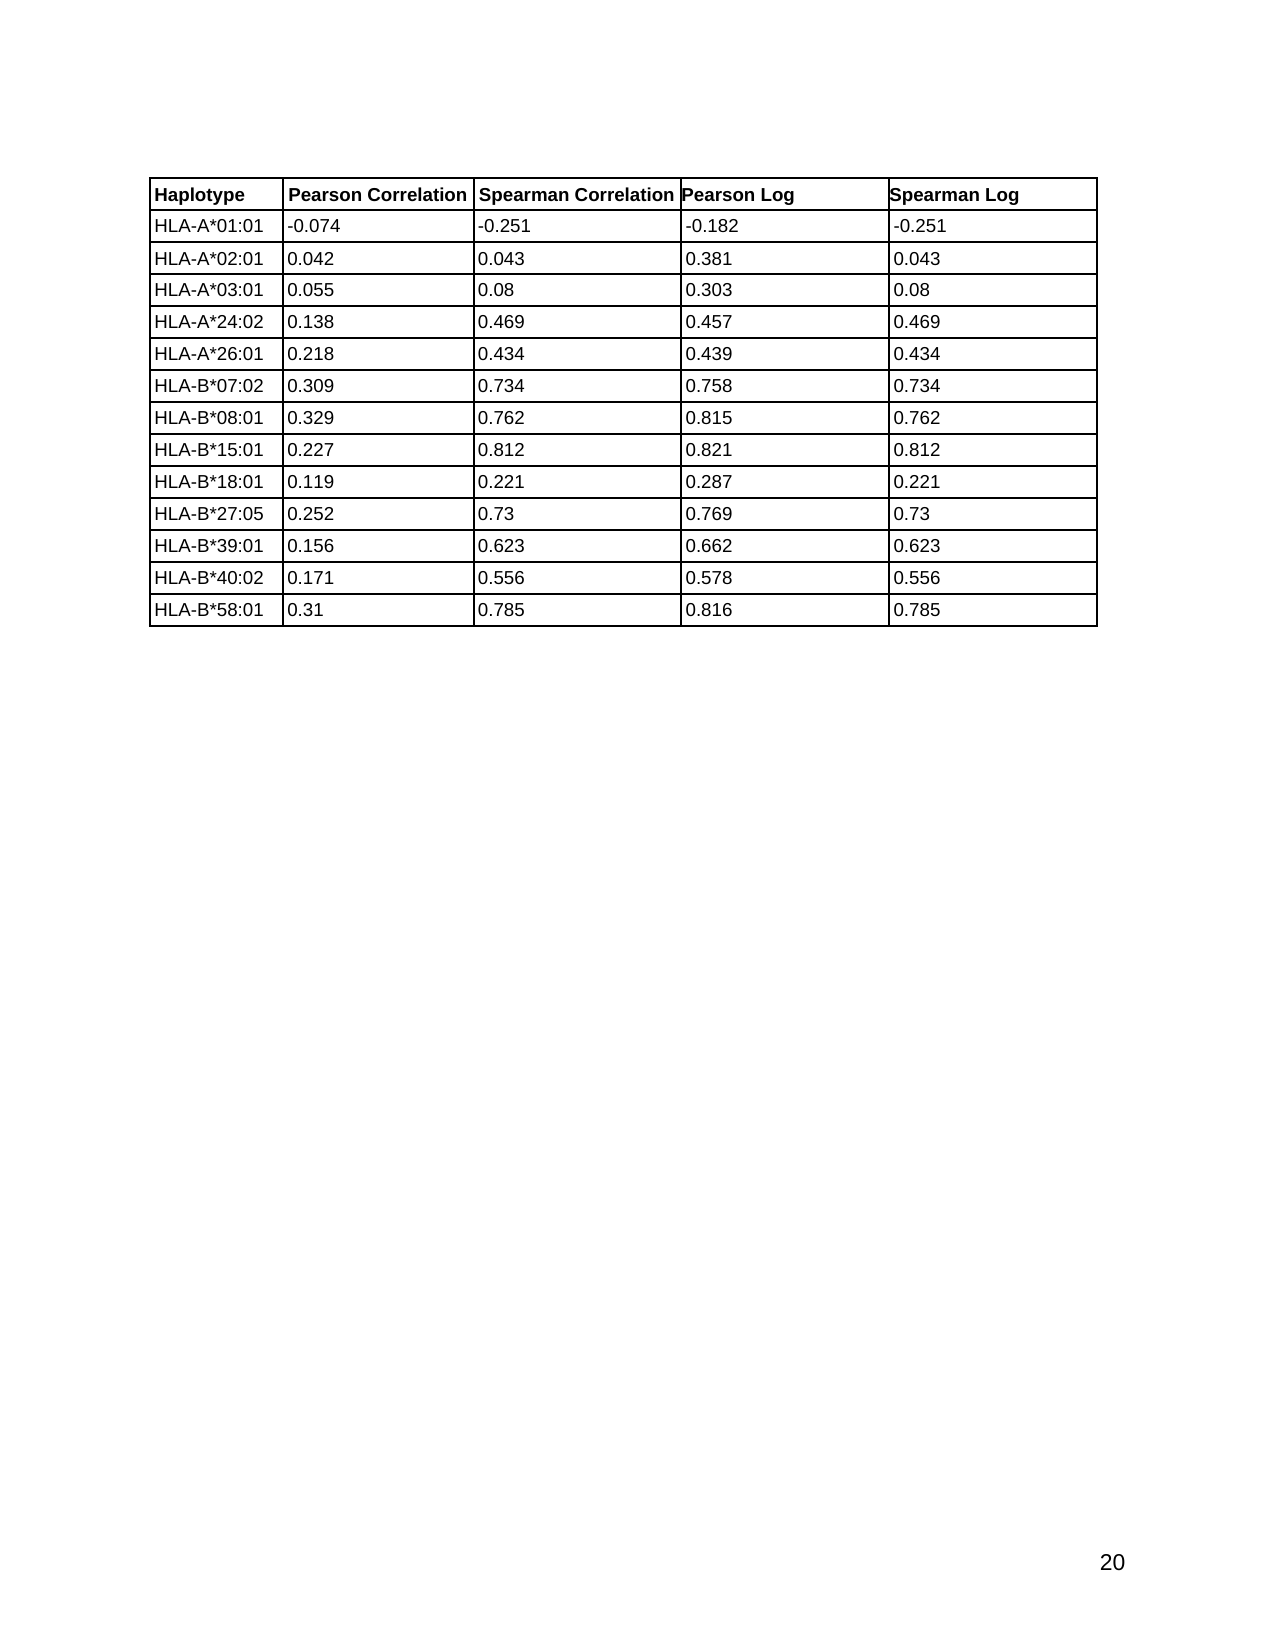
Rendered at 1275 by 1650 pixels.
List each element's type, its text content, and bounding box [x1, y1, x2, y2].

table_cell 0.08 [890, 275, 1096, 305]
table_cell -0.074 [284, 211, 473, 241]
table_cell 0.08 [475, 275, 680, 305]
table_cell 0.221 [475, 467, 680, 497]
table_cell 0.457 [682, 307, 888, 337]
table_cell 0.138 [284, 307, 473, 337]
table_cell 0.578 [682, 563, 888, 593]
table_header Spearman Correlation [475, 179, 680, 209]
table_cell 0.73 [475, 499, 680, 529]
table_cell 0.119 [284, 467, 473, 497]
table_cell 0.812 [475, 435, 680, 465]
table_cell HLA-B*08:01 [151, 403, 282, 433]
table_cell 0.758 [682, 371, 888, 401]
table_cell HLA-A*24:02 [151, 307, 282, 337]
table_cell 0.309 [284, 371, 473, 401]
table_cell HLA-B*07:02 [151, 371, 282, 401]
table_header Spearman Log [890, 179, 1096, 209]
table_cell 0.469 [890, 307, 1096, 337]
table_cell -0.251 [890, 211, 1096, 241]
table_cell HLA-B*58:01 [151, 595, 282, 625]
table_cell HLA-B*39:01 [151, 531, 282, 561]
table_cell HLA-A*26:01 [151, 339, 282, 369]
table_cell 0.434 [475, 339, 680, 369]
table_cell 0.734 [475, 371, 680, 401]
table_cell 0.73 [890, 499, 1096, 529]
table_cell 0.252 [284, 499, 473, 529]
table_cell 0.055 [284, 275, 473, 305]
table_cell 0.287 [682, 467, 888, 497]
table_cell 0.556 [475, 563, 680, 593]
table_cell 0.042 [284, 243, 473, 273]
table_cell HLA-B*15:01 [151, 435, 282, 465]
table_cell 0.303 [682, 275, 888, 305]
table_cell 0.329 [284, 403, 473, 433]
table_cell 0.043 [890, 243, 1096, 273]
table_cell -0.182 [682, 211, 888, 241]
table_cell 0.623 [475, 531, 680, 561]
table_cell 0.439 [682, 339, 888, 369]
table_cell HLA-B*27:05 [151, 499, 282, 529]
table_cell 0.812 [890, 435, 1096, 465]
table_header Pearson Log [682, 179, 888, 209]
table_cell 0.218 [284, 339, 473, 369]
table_cell 0.043 [475, 243, 680, 273]
table_cell 0.221 [890, 467, 1096, 497]
table_cell -0.251 [475, 211, 680, 241]
table_cell HLA-A*03:01 [151, 275, 282, 305]
table_cell 0.469 [475, 307, 680, 337]
table_cell 0.762 [890, 403, 1096, 433]
table_cell HLA-B*40:02 [151, 563, 282, 593]
table_header Pearson Correlation [284, 179, 473, 209]
table_header Haplotype [151, 179, 282, 209]
table_cell HLA-A*01:01 [151, 211, 282, 241]
table_cell 0.556 [890, 563, 1096, 593]
table_cell 0.381 [682, 243, 888, 273]
table_cell HLA-B*18:01 [151, 467, 282, 497]
table_cell 0.662 [682, 531, 888, 561]
table_cell 0.816 [682, 595, 888, 625]
table_cell 0.785 [890, 595, 1096, 625]
table_cell 0.171 [284, 563, 473, 593]
table_cell 0.156 [284, 531, 473, 561]
table_cell 0.821 [682, 435, 888, 465]
table_cell HLA-A*02:01 [151, 243, 282, 273]
table_cell 0.227 [284, 435, 473, 465]
table_cell 0.734 [890, 371, 1096, 401]
table_cell 0.785 [475, 595, 680, 625]
table_cell 0.769 [682, 499, 888, 529]
table_cell 0.31 [284, 595, 473, 625]
table_cell 0.434 [890, 339, 1096, 369]
table_cell 0.815 [682, 403, 888, 433]
table_cell 0.762 [475, 403, 680, 433]
table_cell 0.623 [890, 531, 1096, 561]
